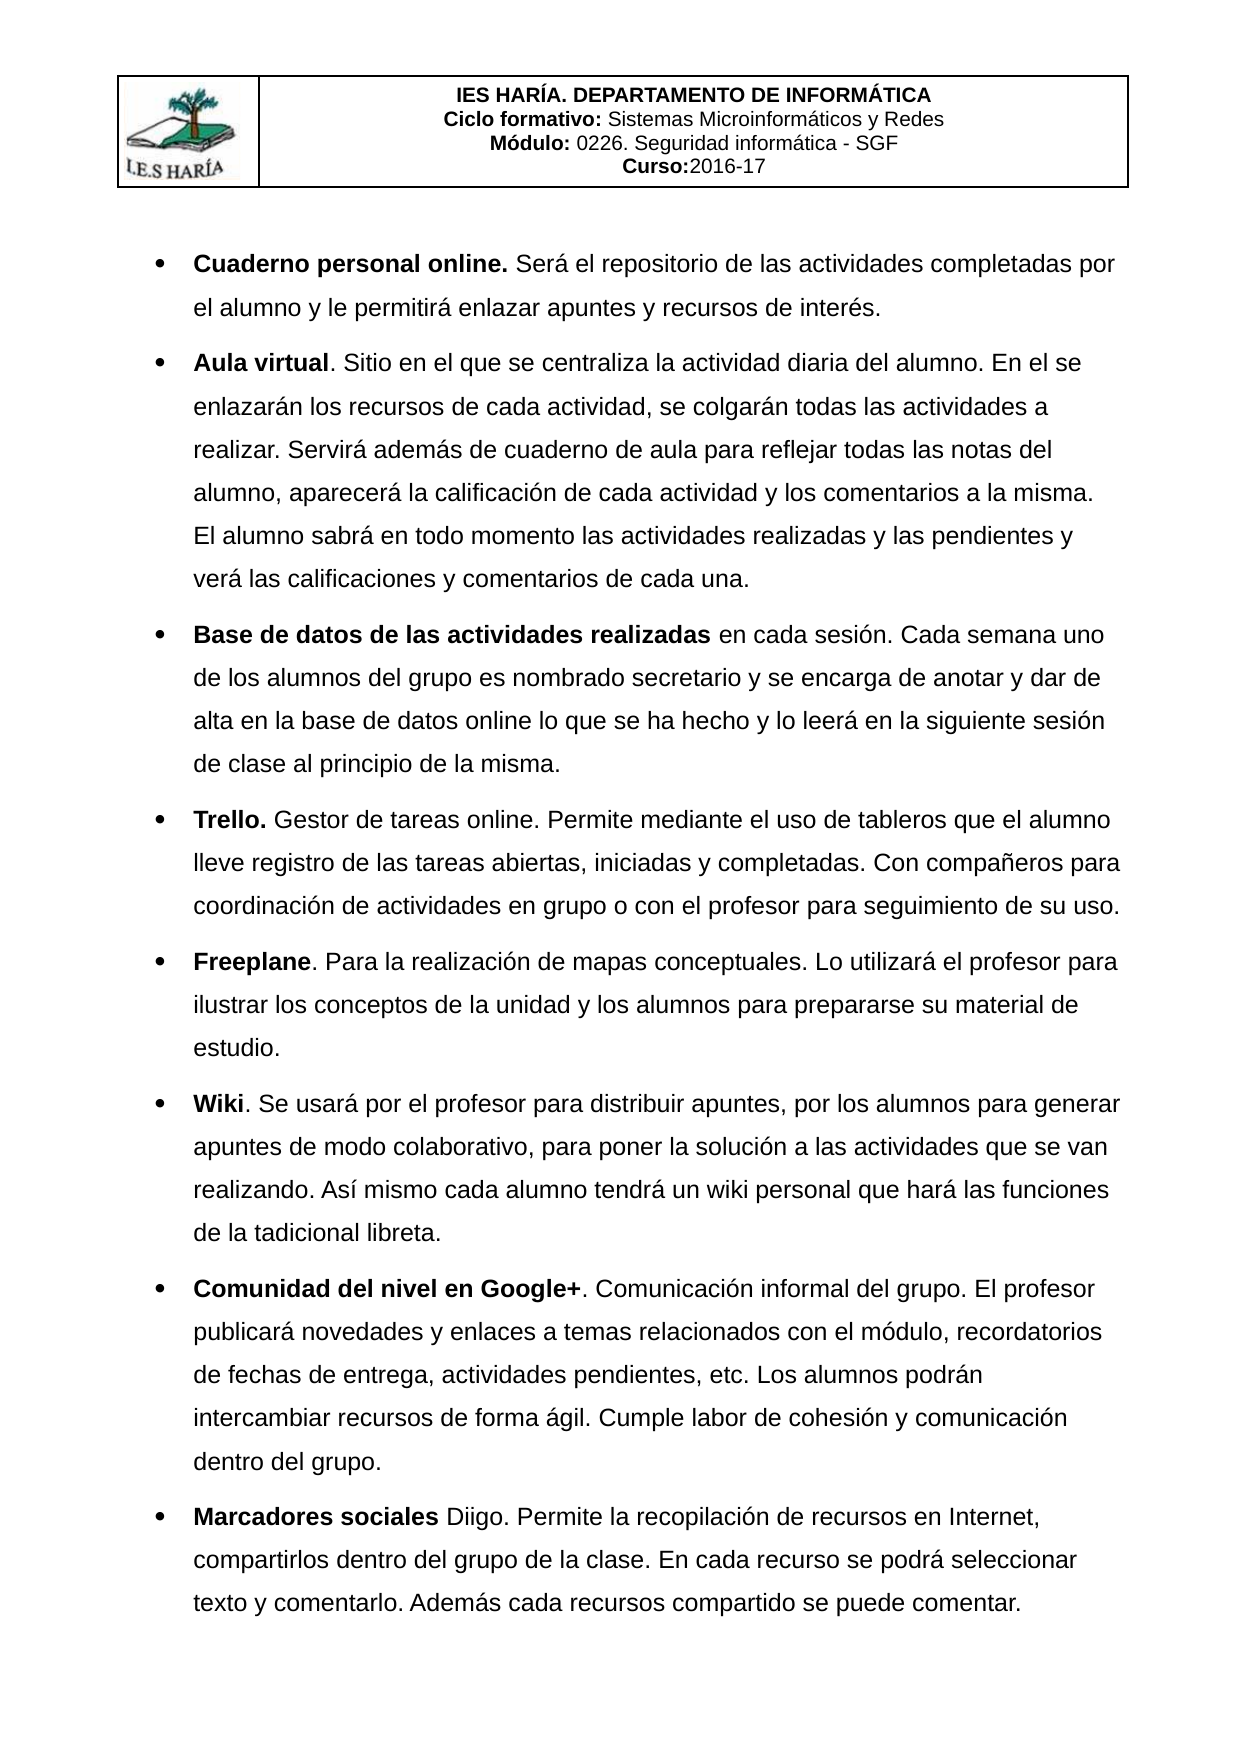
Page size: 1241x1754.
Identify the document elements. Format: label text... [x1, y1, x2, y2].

picture [123, 82, 241, 180]
list Comunidad del nivel en Google+. Comunicación informal del grupo. El profesor publicará novedades y enlaces a temas relacionados con el módulo, recordatorios de fechas de entrega, actividades pendientes, etc. Los alumnos podrán intercambiar recursos de forma ágil. Cumple labor de cohesión y comunicación dentro del grupo. [156, 1274, 1122, 1475]
list Trello. Gestor de tareas online. Permite mediante el uso de tableros que el alumno lleve registro de las tareas abiertas, iniciadas y completadas. Con compañeros para coordinación de actividades en grupo o con el profesor para seguimiento de su uso. [156, 805, 1122, 920]
list Aula virtual. Sitio en el que se centraliza la actividad diaria del alumno. En el se enlazarán los recursos de cada actividad, se colgarán todas las actividades a realizar. Servirá además de cuaderno de aula para reflejar todas las notas del alumno, aparecerá la calificación de cada actividad y los comentarios a la misma. El alumno sabrá en todo momento las actividades realizadas y las pendientes y verá las calificaciones y comentarios de cada una. [156, 348, 1122, 593]
list Marcadores sociales Diigo. Permite la recopilación de recursos en Internet, compartirlos dentro del grupo de la clase. En cada recurso se podrá seleccionar texto y comentarlo. Además cada recursos compartido se puede comentar. [156, 1502, 1122, 1617]
list Cuaderno personal online. Será el repositorio de las actividades completadas por el alumno y le permitirá enlazar apuntes y recursos de interés. [156, 249, 1122, 321]
list Wiki. Se usará por el profesor para distribuir apuntes, por los alumnos para generar apuntes de modo colaborativo, para poner la solución a las actividades que se van realizando. Así mismo cada alumno tendrá un wiki personal que hará las funciones de la tadicional libreta. [156, 1089, 1122, 1247]
list Freeplane. Para la realización de mapas conceptuales. Lo utilizará el profesor para ilustrar los conceptos de la unidad y los alumnos para prepararse su material de estudio. [156, 947, 1122, 1062]
list Base de datos de las actividades realizadas en cada sesión. Cada semana uno de los alumnos del grupo es nombrado secretario y se encarga de anotar y dar de alta en la base de datos online lo que se ha hecho y lo leerá en la siguiente sesión de clase al principio de la misma. [156, 620, 1122, 778]
